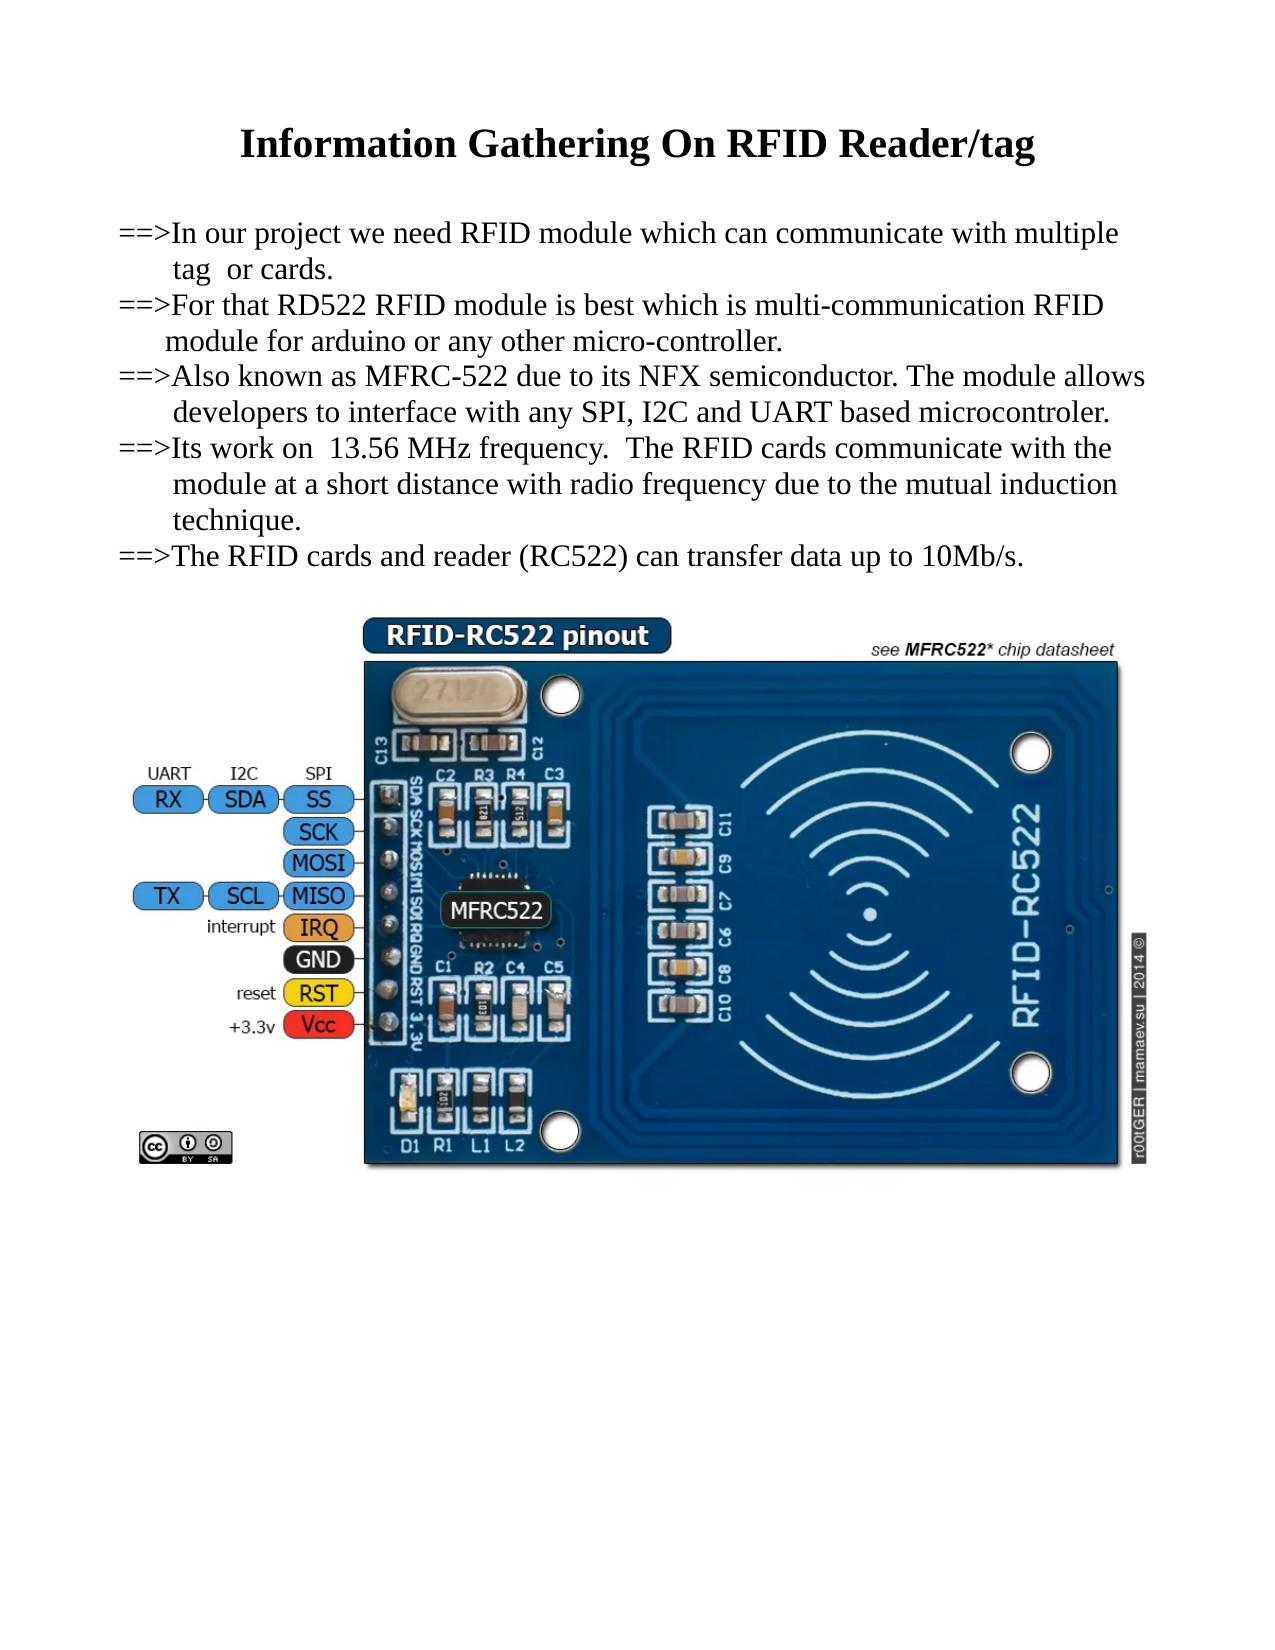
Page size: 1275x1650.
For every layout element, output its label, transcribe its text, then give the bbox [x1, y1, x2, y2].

text ==>In our project we need RFID module which can communicate with multiple [118, 214, 1157, 250]
text tag or cards. [118, 250, 1157, 286]
text developers to interface with any SPI, I2C and UART based microcontroler. [118, 394, 1157, 429]
text ==>Also known as MFRC-522 due to its NFX semiconductor. The module allows [118, 358, 1157, 394]
text ==>Its work on 13.56 MHz frequency. The RFID cards communicate with the [118, 429, 1157, 466]
text module for arduino or any other micro-controller. [118, 322, 1157, 358]
text ==>For that RD522 RFID module is best which is multi-communication RFID [118, 286, 1157, 322]
text module at a short distance with radio frequency due to the mutual induction [118, 466, 1157, 501]
text technique. [118, 501, 1157, 537]
text ==>The RFID cards and reader (RC522) can transfer data up to 10Mb/s. [118, 537, 1157, 573]
picture [118, 609, 1157, 1182]
text Information Gathering On RFID Reader/tag [118, 118, 1157, 166]
